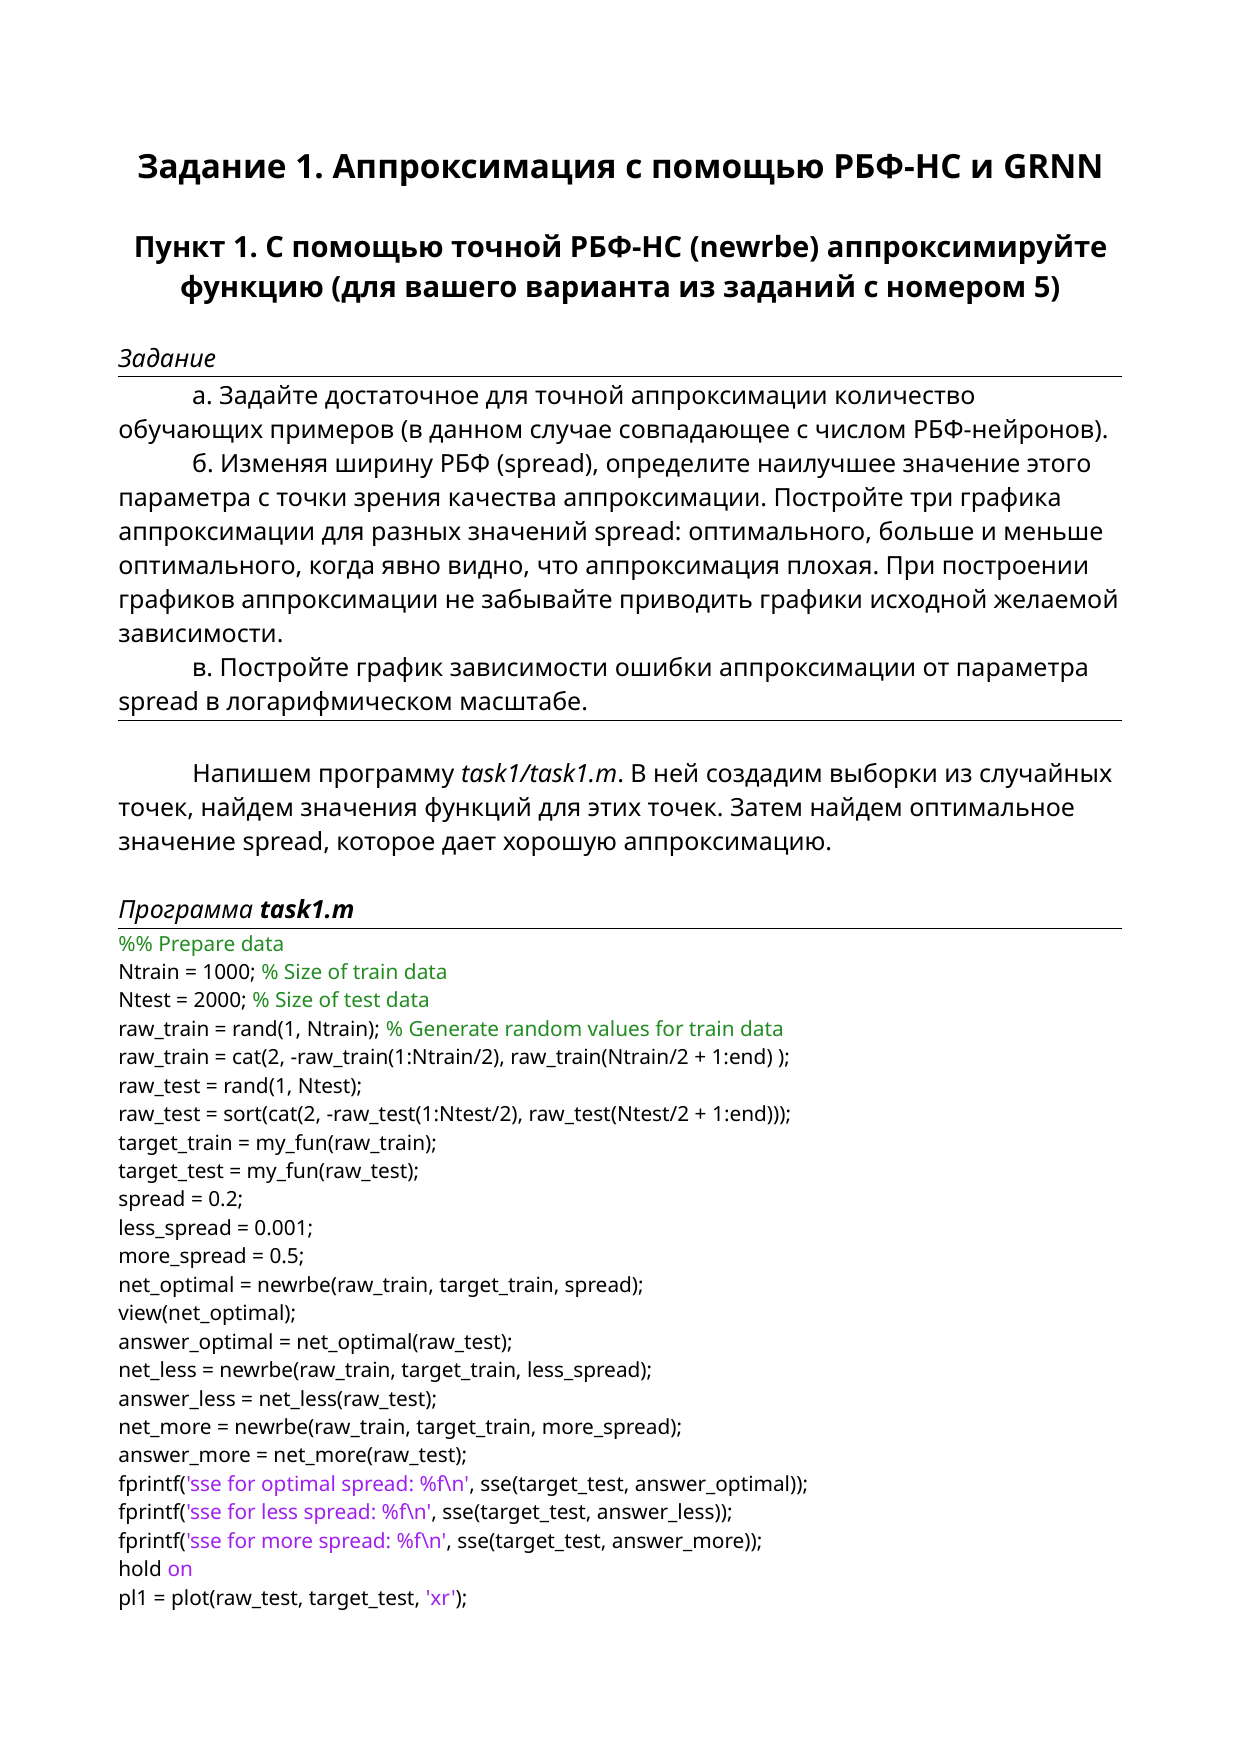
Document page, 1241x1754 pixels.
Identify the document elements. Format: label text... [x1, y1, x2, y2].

text target_test = my_fun(raw_test); [118, 1156, 1122, 1184]
text а. Задайте достаточное для точной аппроксимации количество обучающих примеров (в данном случае совпадающее с числом РБФ-нейронов). [118, 377, 1122, 446]
subtitle Задание 1. Аппроксимация с помощью РБФ-НС и GRNN [118, 143, 1122, 188]
text less_spread = 0.001; [118, 1213, 1122, 1241]
text Напишем программу task1/task1.m. В ней создадим выборки из случайных точек, найдем значения функций для этих точек. Затем найдем оптимальное значение spread, которое дает хорошую аппроксимацию. [118, 755, 1122, 857]
text target_train = my_fun(raw_train); [118, 1128, 1122, 1156]
text fprintf('sse for more spread: %f\n', sse(target_test, answer_more)); [118, 1526, 1122, 1554]
text net_optimal = newrbe(raw_train, target_train, spread); [118, 1270, 1122, 1298]
text hold on [118, 1554, 1122, 1583]
text raw_test = rand(1, Ntest); [118, 1071, 1122, 1099]
text more_spread = 0.5; [118, 1241, 1122, 1270]
text answer_less = net_less(raw_test); [118, 1384, 1122, 1412]
text raw_train = cat(2, -raw_train(1:Ntrain/2), raw_train(Ntrain/2 + 1:end) ); [118, 1042, 1122, 1071]
text Программа task1.m [118, 891, 1122, 928]
text raw_train = rand(1, Ntrain); % Generate random values for train data [118, 1014, 1122, 1042]
subtitle Пункт 1. С помощью точной РБФ-НС (newrbe) аппроксимируйте функцию (для вашего варианта из заданий с номером 5) [118, 227, 1122, 306]
text fprintf('sse for less spread: %f\n', sse(target_test, answer_less)); [118, 1497, 1122, 1526]
text Задание [118, 340, 1122, 376]
text answer_more = net_more(raw_test); [118, 1441, 1122, 1469]
text net_more = newrbe(raw_train, target_train, more_spread); [118, 1412, 1122, 1441]
text Ntest = 2000; % Size of test data [118, 986, 1122, 1014]
text в. Постройте график зависимости ошибки аппроксимации от параметра spread в логарифмическом масштабе. [118, 650, 1122, 720]
text answer_optimal = net_optimal(raw_test); [118, 1327, 1122, 1355]
text spread = 0.2; [118, 1184, 1122, 1213]
text %% Prepare data [118, 929, 1122, 957]
text б. Изменяя ширину РБФ (spread), определите наилучшее значение этого параметра с точки зрения качества аппроксимации. Постройте три графика аппроксимации для разных значений spread: оптимального, больше и меньше оптимального, когда явно видно, что аппроксимация плохая. При построении графиков аппроксимации не забывайте приводить графики исходной желаемой зависимости. [118, 446, 1122, 650]
text fprintf('sse for optimal spread: %f\n', sse(target_test, answer_optimal)); [118, 1469, 1122, 1497]
text view(net_optimal); [118, 1298, 1122, 1327]
text raw_test = sort(cat(2, -raw_test(1:Ntest/2), raw_test(Ntest/2 + 1:end))); [118, 1099, 1122, 1128]
text Ntrain = 1000; % Size of train data [118, 957, 1122, 986]
text net_less = newrbe(raw_train, target_train, less_spread); [118, 1355, 1122, 1384]
text pl1 = plot(raw_test, target_test, 'xr'); [118, 1583, 1122, 1611]
